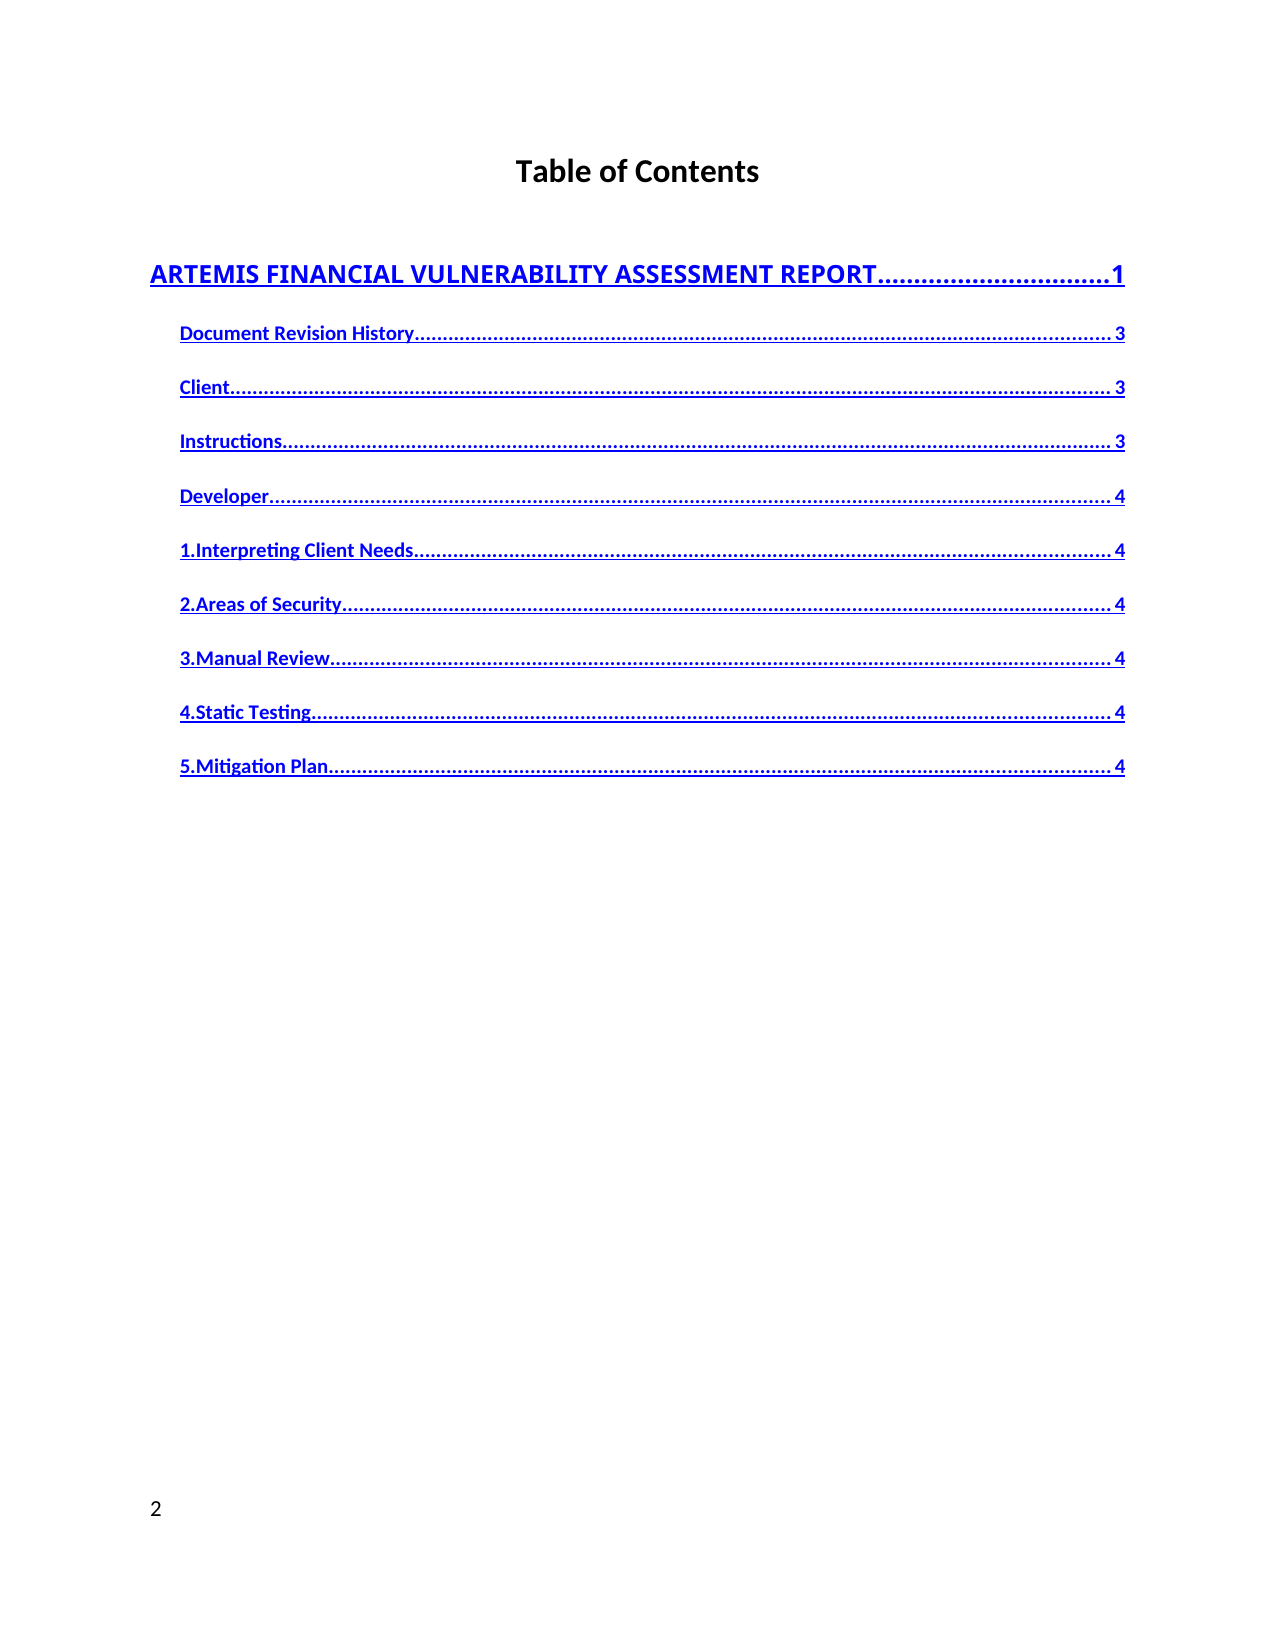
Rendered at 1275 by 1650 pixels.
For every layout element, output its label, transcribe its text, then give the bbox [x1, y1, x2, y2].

text 4.Static Testing 4 [179, 699, 1125, 721]
text 3.Manual Review 4 [179, 645, 1125, 667]
subtitle Table of Contents [150, 150, 1125, 191]
text 2.Areas of Security 4 [179, 591, 1125, 613]
text Document Revision History 3 [179, 320, 1125, 342]
text Client 3 [179, 374, 1125, 396]
text Instructions 3 [179, 429, 1125, 450]
text Developer 4 [179, 483, 1125, 505]
text 1.Interpreting Client Needs 4 [179, 537, 1125, 559]
text Artemis Financial Vulnerability Assessment Report 1 [150, 256, 1125, 285]
text 5.Mitigation Plan 4 [179, 754, 1125, 775]
